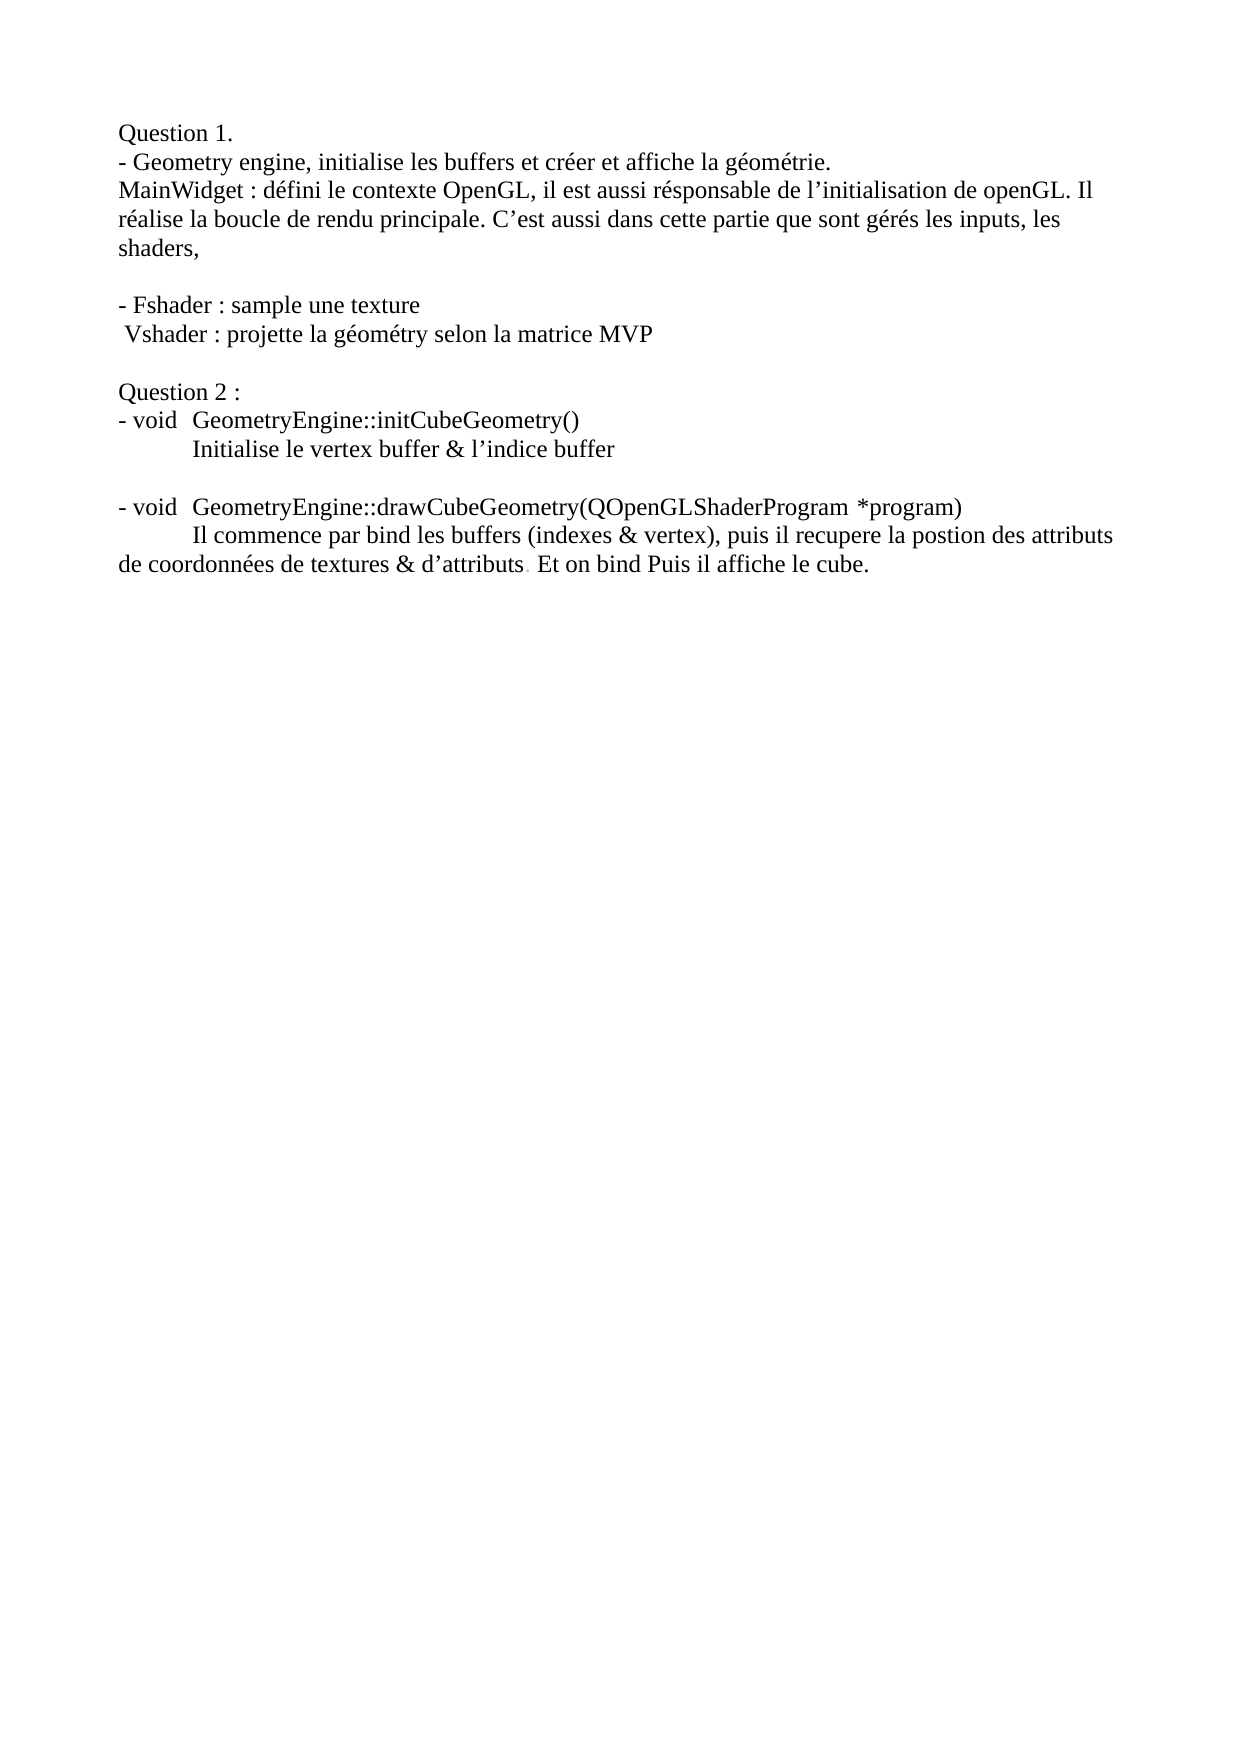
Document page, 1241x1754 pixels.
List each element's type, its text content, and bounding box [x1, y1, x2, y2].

text MainWidget : défini le contexte OpenGL, il est aussi résponsable de l’initialisation de openGL. Il réalise la boucle de rendu principale. C’est aussi dans cette partie que sont gérés les inputs, les shaders, [118, 176, 1122, 262]
text Question 2 : [118, 377, 1122, 406]
text Question 1. [118, 118, 1122, 147]
text Initialise le vertex buffer & l’indice buffer [118, 434, 1122, 463]
text Il commence par bind les buffers (indexes & vertex), puis il recupere la postion des attributs de coordonnées de textures & d’attributs. Et on bind Puis il affiche le cube. [118, 521, 1122, 578]
text - Fshader : sample une texture [118, 291, 1122, 319]
text - Geometry engine, initialise les buffers et créer et affiche la géométrie. [118, 147, 1122, 176]
text - void GeometryEngine::drawCubeGeometry(QOpenGLShaderProgram *program) [118, 492, 1122, 521]
text Vshader : projette la géométry selon la matrice MVP [118, 319, 1122, 348]
text - void GeometryEngine::initCubeGeometry() [118, 406, 1122, 434]
